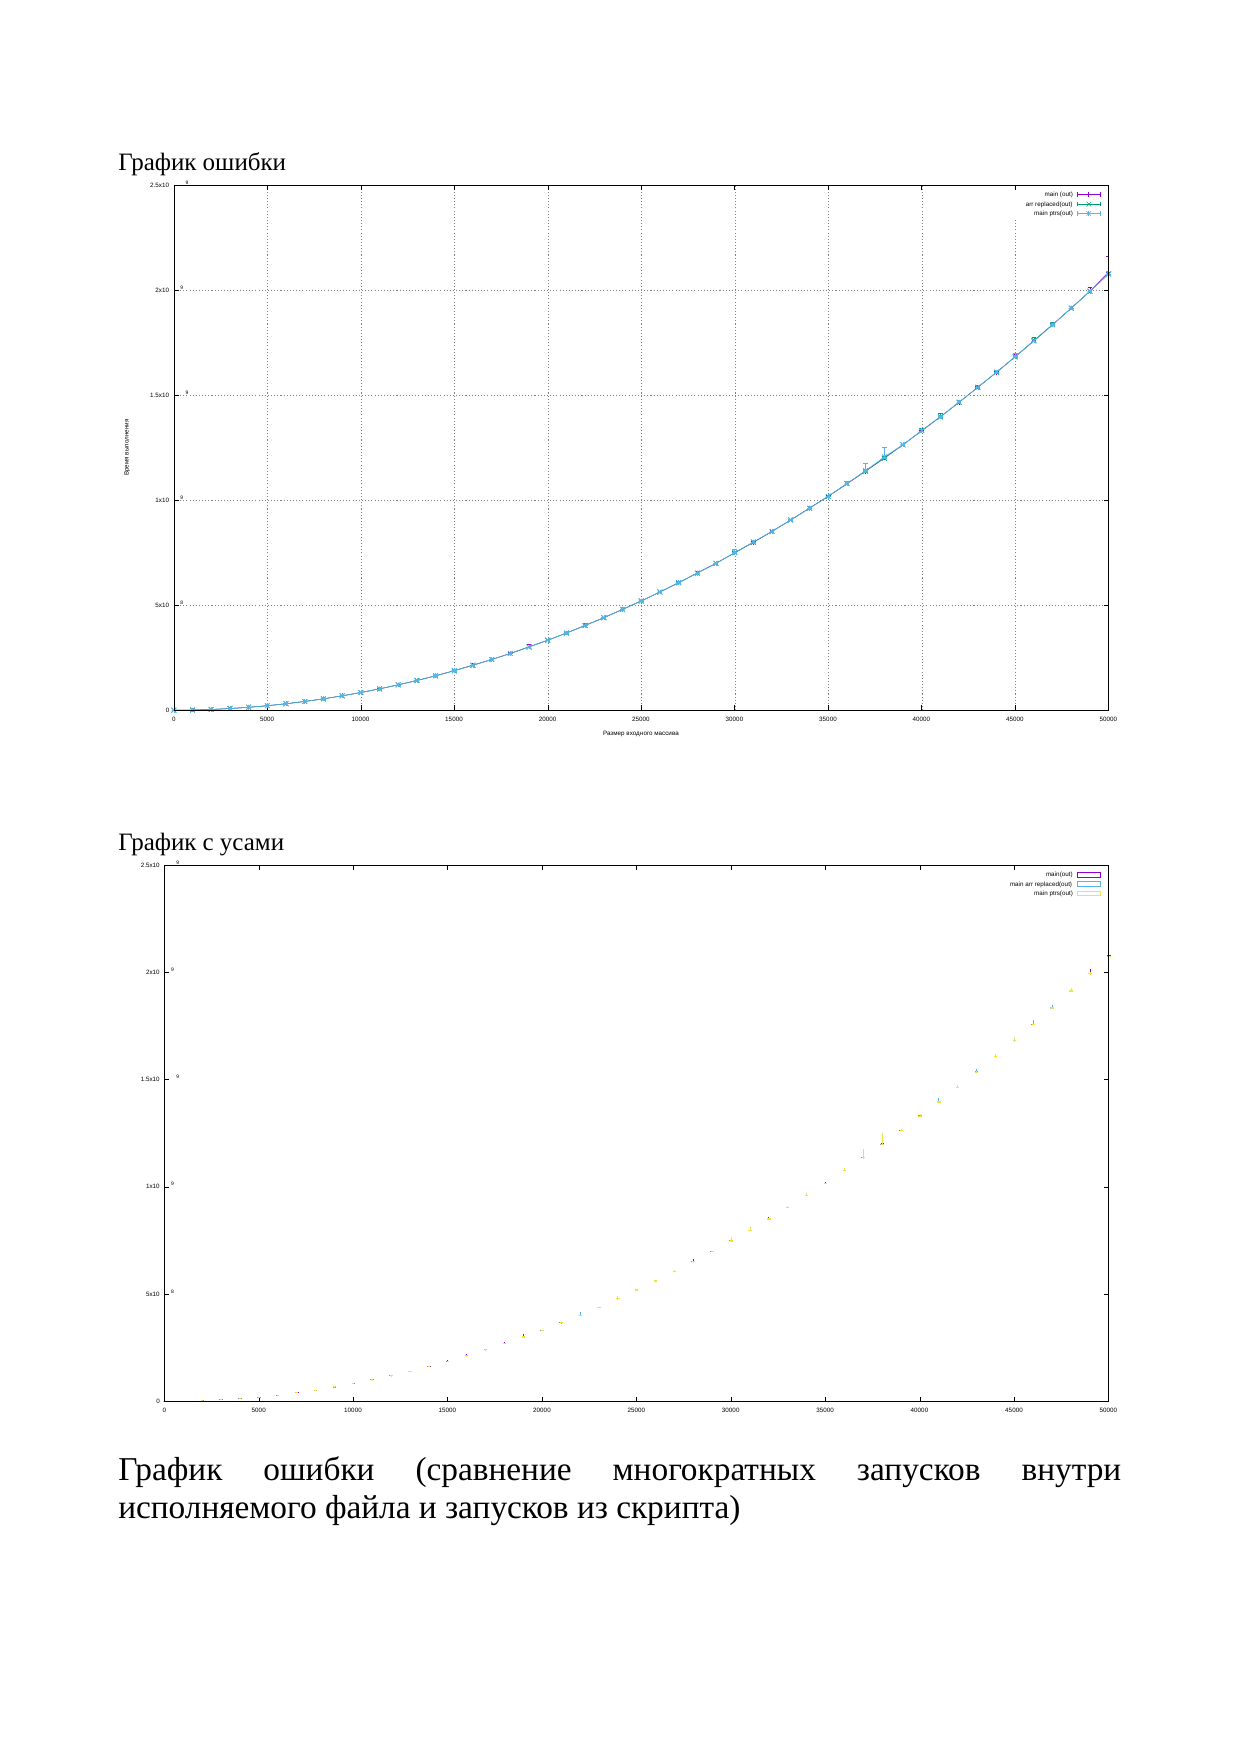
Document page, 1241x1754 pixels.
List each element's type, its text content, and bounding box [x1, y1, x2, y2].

text График с усами [118, 827, 1122, 856]
text График ошибки [118, 147, 1122, 176]
text График ошибки (сравнение многократных запусков внутри исполняемого файла и запусков из скрипта) [118, 856, 1122, 1526]
